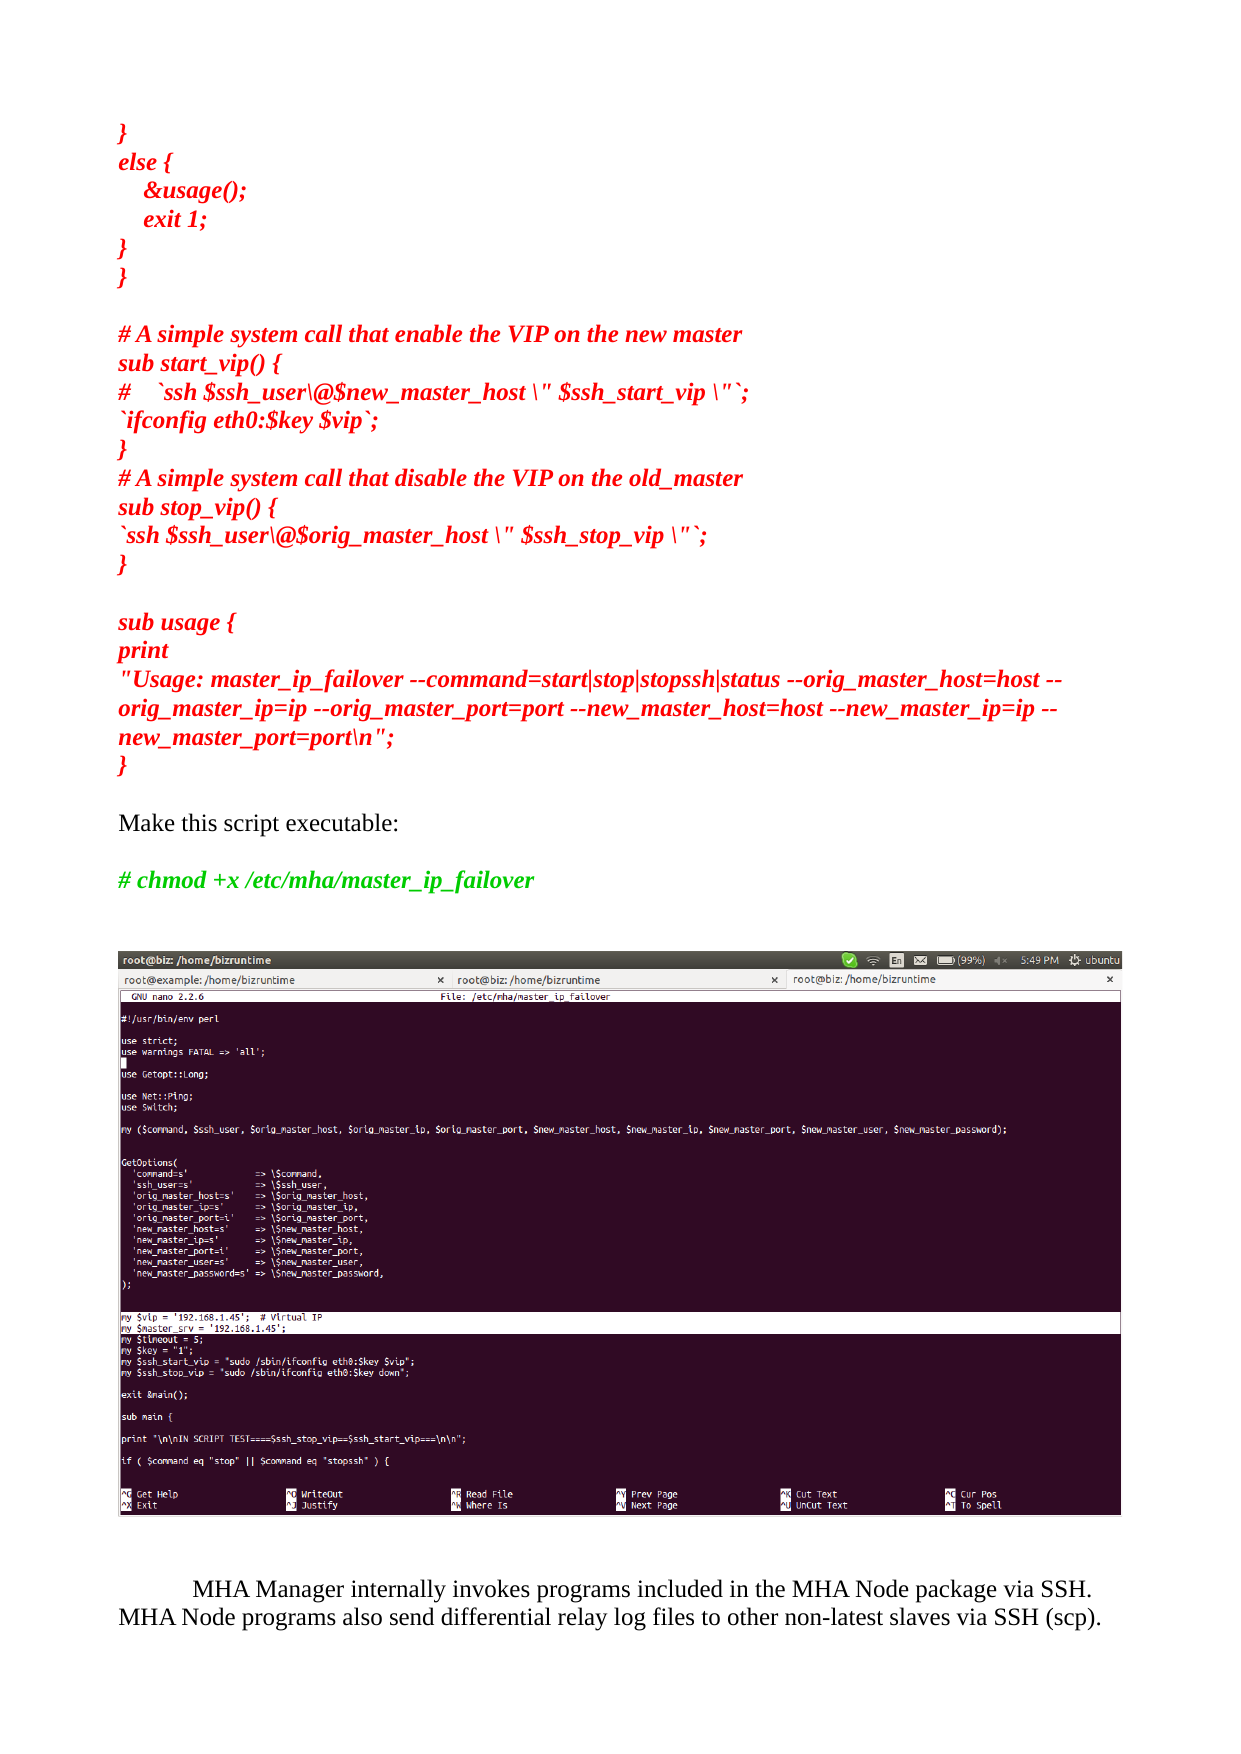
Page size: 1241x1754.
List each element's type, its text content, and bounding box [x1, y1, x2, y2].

text MHA Manager internally invokes programs included in the MHA Node package via SSH. MHA Node programs also send differential relay log files to other non-latest slaves via SSH (scp). [118, 1574, 1122, 1631]
text } [118, 262, 1122, 291]
text } [118, 233, 1122, 262]
text # A simple system call that disable the VIP on the old_master [118, 463, 1122, 492]
text sub usage { [118, 607, 1122, 636]
text # chmod +x /etc/mha/master_ip_failover [118, 866, 1122, 894]
text `ssh $ssh_user\@$orig_master_host \" $ssh_stop_vip \"`; [118, 521, 1122, 549]
text Make this script executable: [118, 808, 1122, 837]
text sub start_vip() { [118, 348, 1122, 377]
text &usage(); [118, 176, 1122, 204]
text } [118, 434, 1122, 463]
text } [118, 751, 1122, 779]
text # A simple system call that enable the VIP on the new master [118, 319, 1122, 348]
text sub stop_vip() { [118, 492, 1122, 521]
text exit 1; [118, 204, 1122, 233]
text print [118, 636, 1122, 664]
text } [118, 118, 1122, 147]
text # `ssh $ssh_user\@$new_master_host \" $ssh_start_vip \"`; [118, 377, 1122, 406]
text "Usage: master_ip_failover --command=start|stop|stopssh|status --orig_master_host=host --orig_master_ip=ip --orig_master_port=port --new_master_host=host --new_master_ip=ip --new_master_port=port\n"; [118, 664, 1122, 751]
picture [118, 951, 1123, 1517]
text else { [118, 147, 1122, 176]
text `ifconfig eth0:$key $vip`; [118, 406, 1122, 434]
text } [118, 549, 1122, 578]
